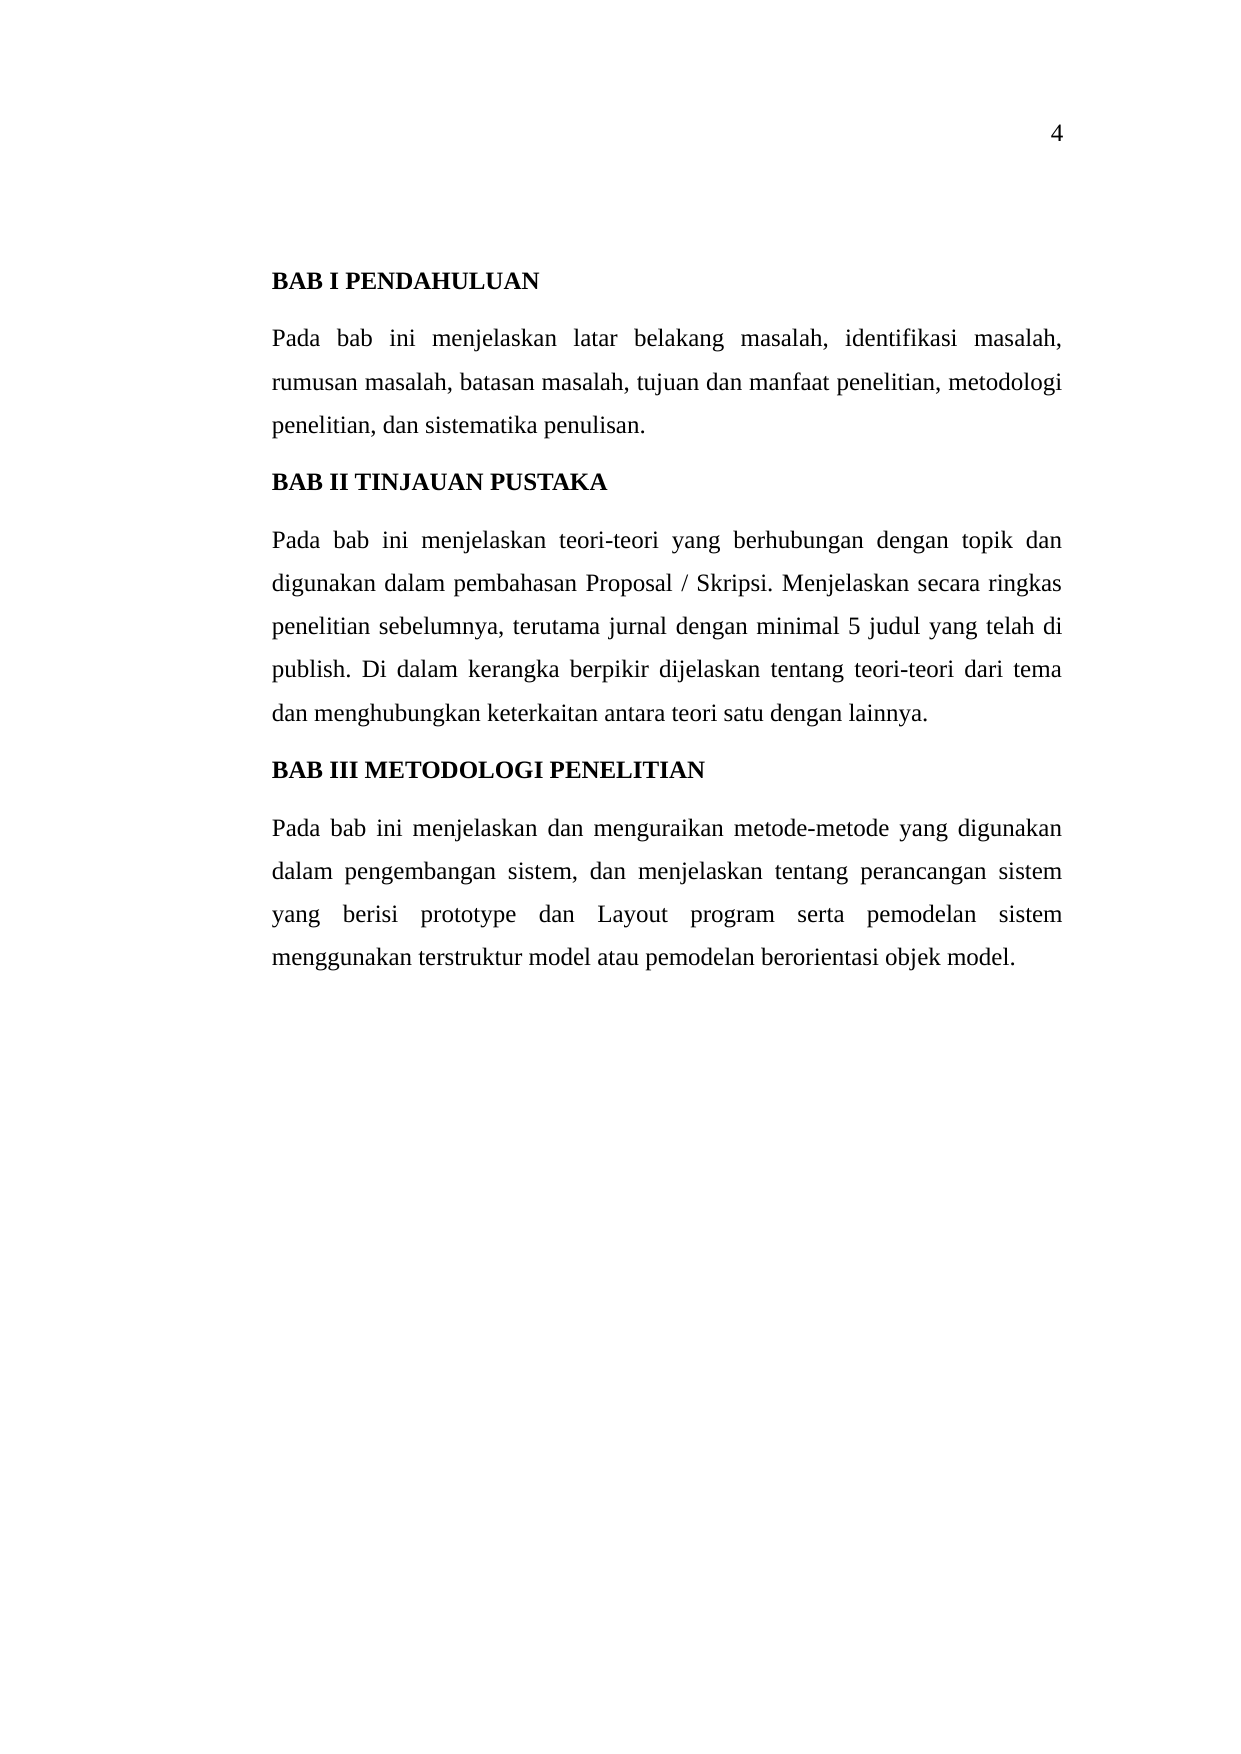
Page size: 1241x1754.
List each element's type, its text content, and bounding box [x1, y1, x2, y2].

text BAB I PENDAHULUAN [272, 266, 1063, 294]
text Pada bab ini menjelaskan teori-teori yang berhubungan dengan topik dan digunakan dalam pembahasan Proposal / Skripsi. Menjelaskan secara ringkas penelitian sebelumnya, terutama jurnal dengan minimal 5 judul yang telah di publish. Di dalam kerangka berpikir dijelaskan tentang teori-teori dari tema dan menghubungkan keterkaitan antara teori satu dengan lainnya. [272, 525, 1063, 726]
text BAB III METODOLOGI PENELITIAN [272, 755, 1063, 784]
text Pada bab ini menjelaskan dan menguraikan metode-metode yang digunakan dalam pengembangan sistem, dan menjelaskan tentang perancangan sistem yang berisi prototype dan Layout program serta pemodelan sistem menggunakan terstruktur model atau pemodelan berorientasi objek model. [272, 813, 1063, 971]
text Pada bab ini menjelaskan latar belakang masalah, identifikasi masalah, rumusan masalah, batasan masalah, tujuan dan manfaat penelitian, metodologi penelitian, dan sistematika penulisan. [272, 323, 1063, 438]
text BAB II TINJAUAN PUSTAKA [272, 467, 1063, 496]
